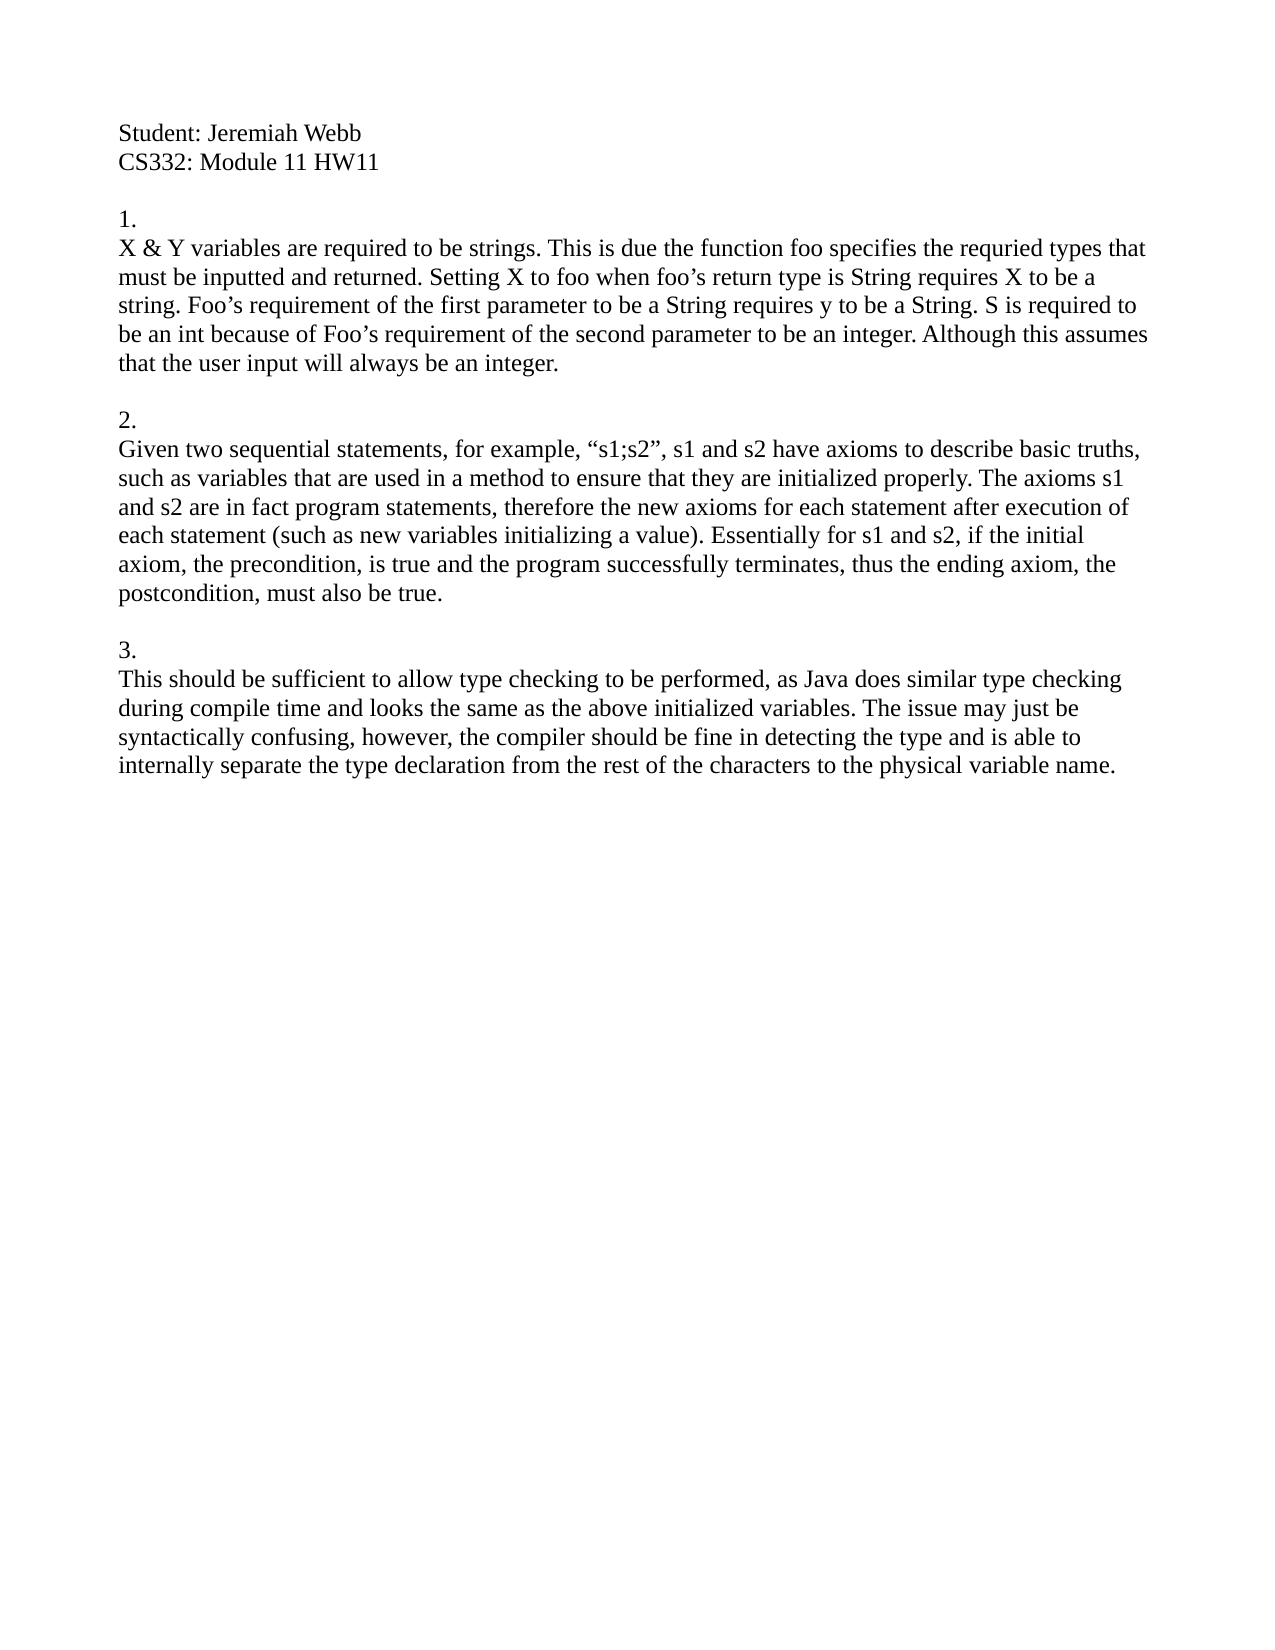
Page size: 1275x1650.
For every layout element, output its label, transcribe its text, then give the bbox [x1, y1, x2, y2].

text 3. [118, 636, 1157, 664]
text X & Y variables are required to be strings. This is due the function foo specifies the requried types that must be inputted and returned. Setting X to foo when foo’s return type is String requires X to be a string. Foo’s requirement of the first parameter to be a String requires y to be a String. S is required to be an int because of Foo’s requirement of the second parameter to be an integer. Although this assumes that the user input will always be an integer. [118, 233, 1157, 377]
text Given two sequential statements, for example, “s1;s2”, s1 and s2 have axioms to describe basic truths, such as variables that are used in a method to ensure that they are initialized properly. The axioms s1 and s2 are in fact program statements, therefore the new axioms for each statement after execution of each statement (such as new variables initializing a value). Essentially for s1 and s2, if the initial axiom, the precondition, is true and the program successfully terminates, thus the ending axiom, the postcondition, must also be true. [118, 434, 1157, 607]
text Student: Jeremiah Webb [118, 118, 1157, 147]
text This should be sufficient to allow type checking to be performed, as Java does similar type checking during compile time and looks the same as the above initialized variables. The issue may just be syntactically confusing, however, the compiler should be fine in detecting the type and is able to internally separate the type declaration from the rest of the characters to the physical variable name. [118, 664, 1157, 779]
text CS332: Module 11 HW11 [118, 147, 1157, 176]
text 2. [118, 406, 1157, 434]
text 1. [118, 204, 1157, 233]
